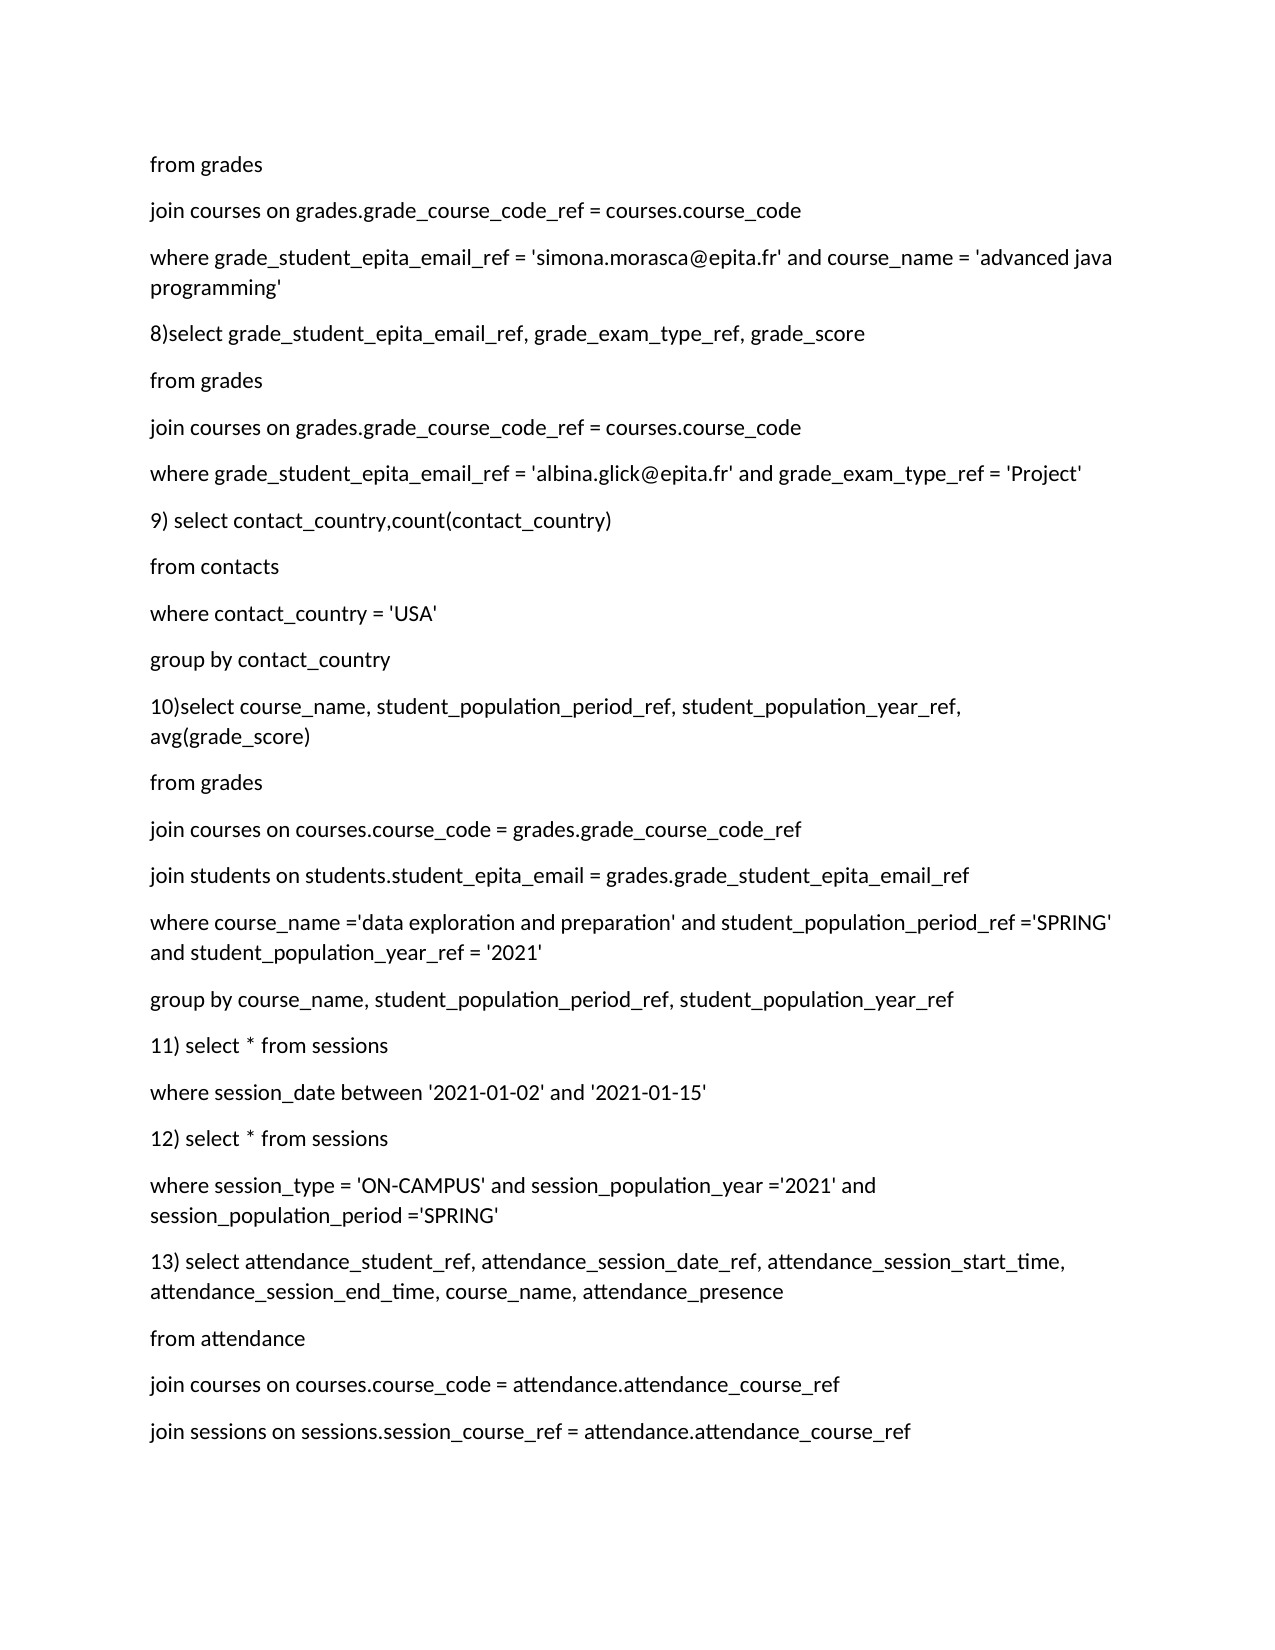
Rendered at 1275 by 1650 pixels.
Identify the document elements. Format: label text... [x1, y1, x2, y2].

text 11) select * from sessions [150, 1031, 1125, 1059]
text from contacts [150, 552, 1125, 580]
text from attendance [150, 1324, 1125, 1352]
text join courses on courses.course_code = attendance.attendance_course_ref [150, 1370, 1125, 1398]
text 10)select course_name, student_population_period_ref, student_population_year_ref, avg(grade_score) [150, 692, 1125, 750]
text join courses on grades.grade_course_code_ref = courses.course_code [150, 197, 1125, 224]
text 9) select contact_country,count(contact_country) [150, 506, 1125, 534]
text join sessions on sessions.session_course_ref = attendance.attendance_course_ref [150, 1417, 1125, 1445]
text join students on students.student_epita_email = grades.grade_student_epita_email_ref [150, 862, 1125, 890]
text 8)select grade_student_epita_email_ref, grade_exam_type_ref, grade_score [150, 319, 1125, 348]
text from grades [150, 768, 1125, 797]
text where session_date between '2021-01-02' and '2021-01-15' [150, 1078, 1125, 1106]
text 12) select * from sessions [150, 1124, 1125, 1152]
text group by contact_country [150, 646, 1125, 673]
text where grade_student_epita_email_ref = 'simona.morasca@epita.fr' and course_name = 'advanced java programming' [150, 243, 1125, 301]
text where course_name ='data exploration and preparation' and student_population_period_ref ='SPRING' and student_population_year_ref = '2021' [150, 908, 1125, 966]
text from grades [150, 150, 1125, 178]
text join courses on courses.course_code = grades.grade_course_code_ref [150, 815, 1125, 843]
text 13) select attendance_student_ref, attendance_session_date_ref, attendance_session_start_time, attendance_session_end_time, course_name, attendance_presence [150, 1247, 1125, 1305]
text where grade_student_epita_email_ref = 'albina.glick@epita.fr' and grade_exam_type_ref = 'Project' [150, 459, 1125, 487]
text where session_type = 'ON-CAMPUS' and session_population_year ='2021' and session_population_period ='SPRING' [150, 1171, 1125, 1229]
text group by course_name, student_population_period_ref, student_population_year_ref [150, 985, 1125, 1013]
text where contact_country = 'USA' [150, 599, 1125, 627]
text join courses on grades.grade_course_code_ref = courses.course_code [150, 413, 1125, 441]
text from grades [150, 366, 1125, 394]
